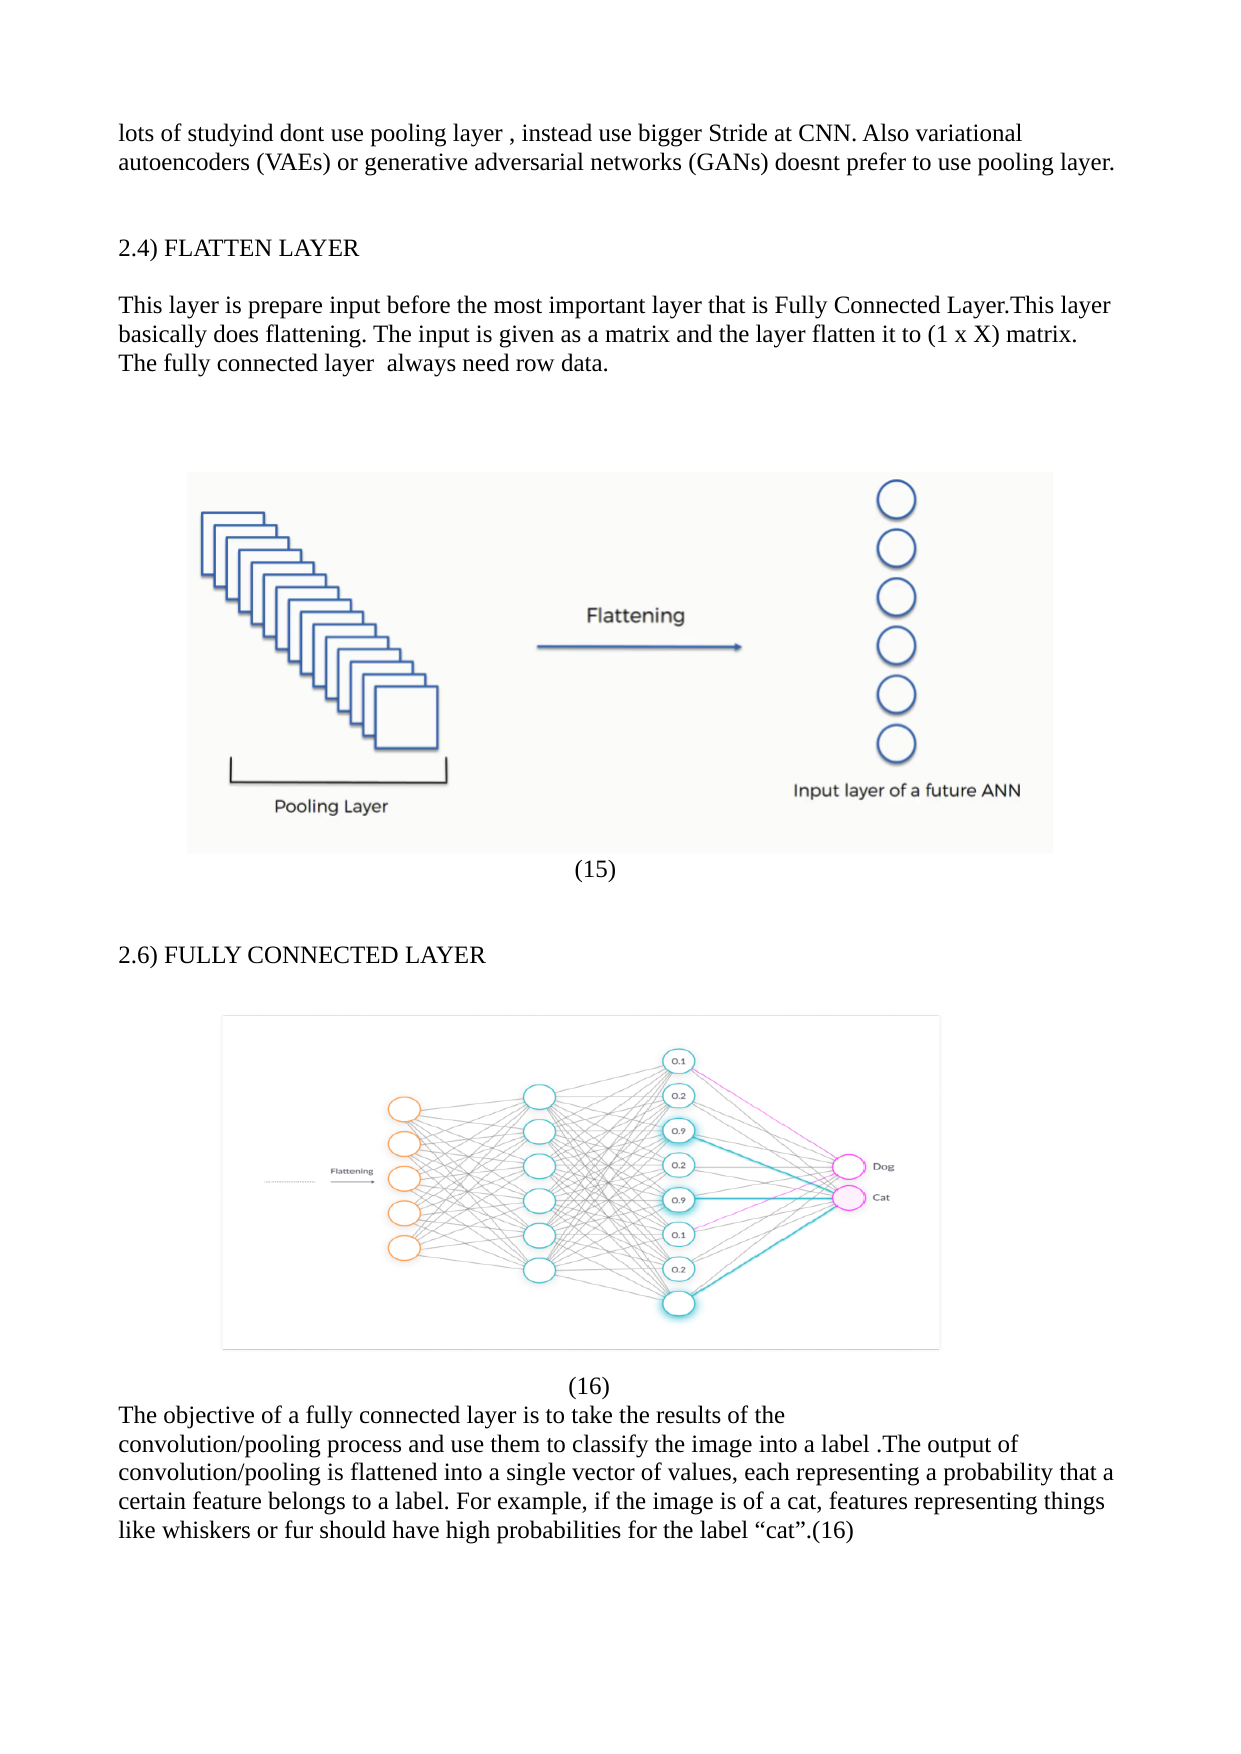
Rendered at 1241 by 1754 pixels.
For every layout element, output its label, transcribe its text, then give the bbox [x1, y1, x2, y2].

text (16) [118, 1371, 1122, 1400]
text convolution/pooling process and use them to classify the image into a label .The output of convolution/pooling is flattened into a single vector of values, each representing a probability that a certain feature belongs to a label. For example, if the image is of a cat, features representing things like whiskers or fur should have high probabilities for the label “cat”.(16) [118, 1429, 1122, 1544]
picture [218, 1012, 945, 1353]
text The objective of a fully connected layer is to take the results of the [118, 1400, 1122, 1429]
text (15) [118, 463, 1122, 882]
text lots of studyind dont use pooling layer , instead use bigger Stride at CNN. Also variational autoencoders (VAEs) or generative adversarial networks (GANs) doesnt prefer to use pooling layer. [118, 118, 1122, 176]
text 2.6) FULLY CONNECTED LAYER [118, 940, 1122, 969]
text 2.4) FLATTEN LAYER [118, 233, 1122, 262]
text This layer is prepare input before the most important layer that is Fully Connected Layer.This layer basically does flattening. The input is given as a matrix and the layer flatten it to (1 x X) matrix. The fully connected layer always need row data. [118, 291, 1122, 377]
picture [187, 472, 1054, 854]
